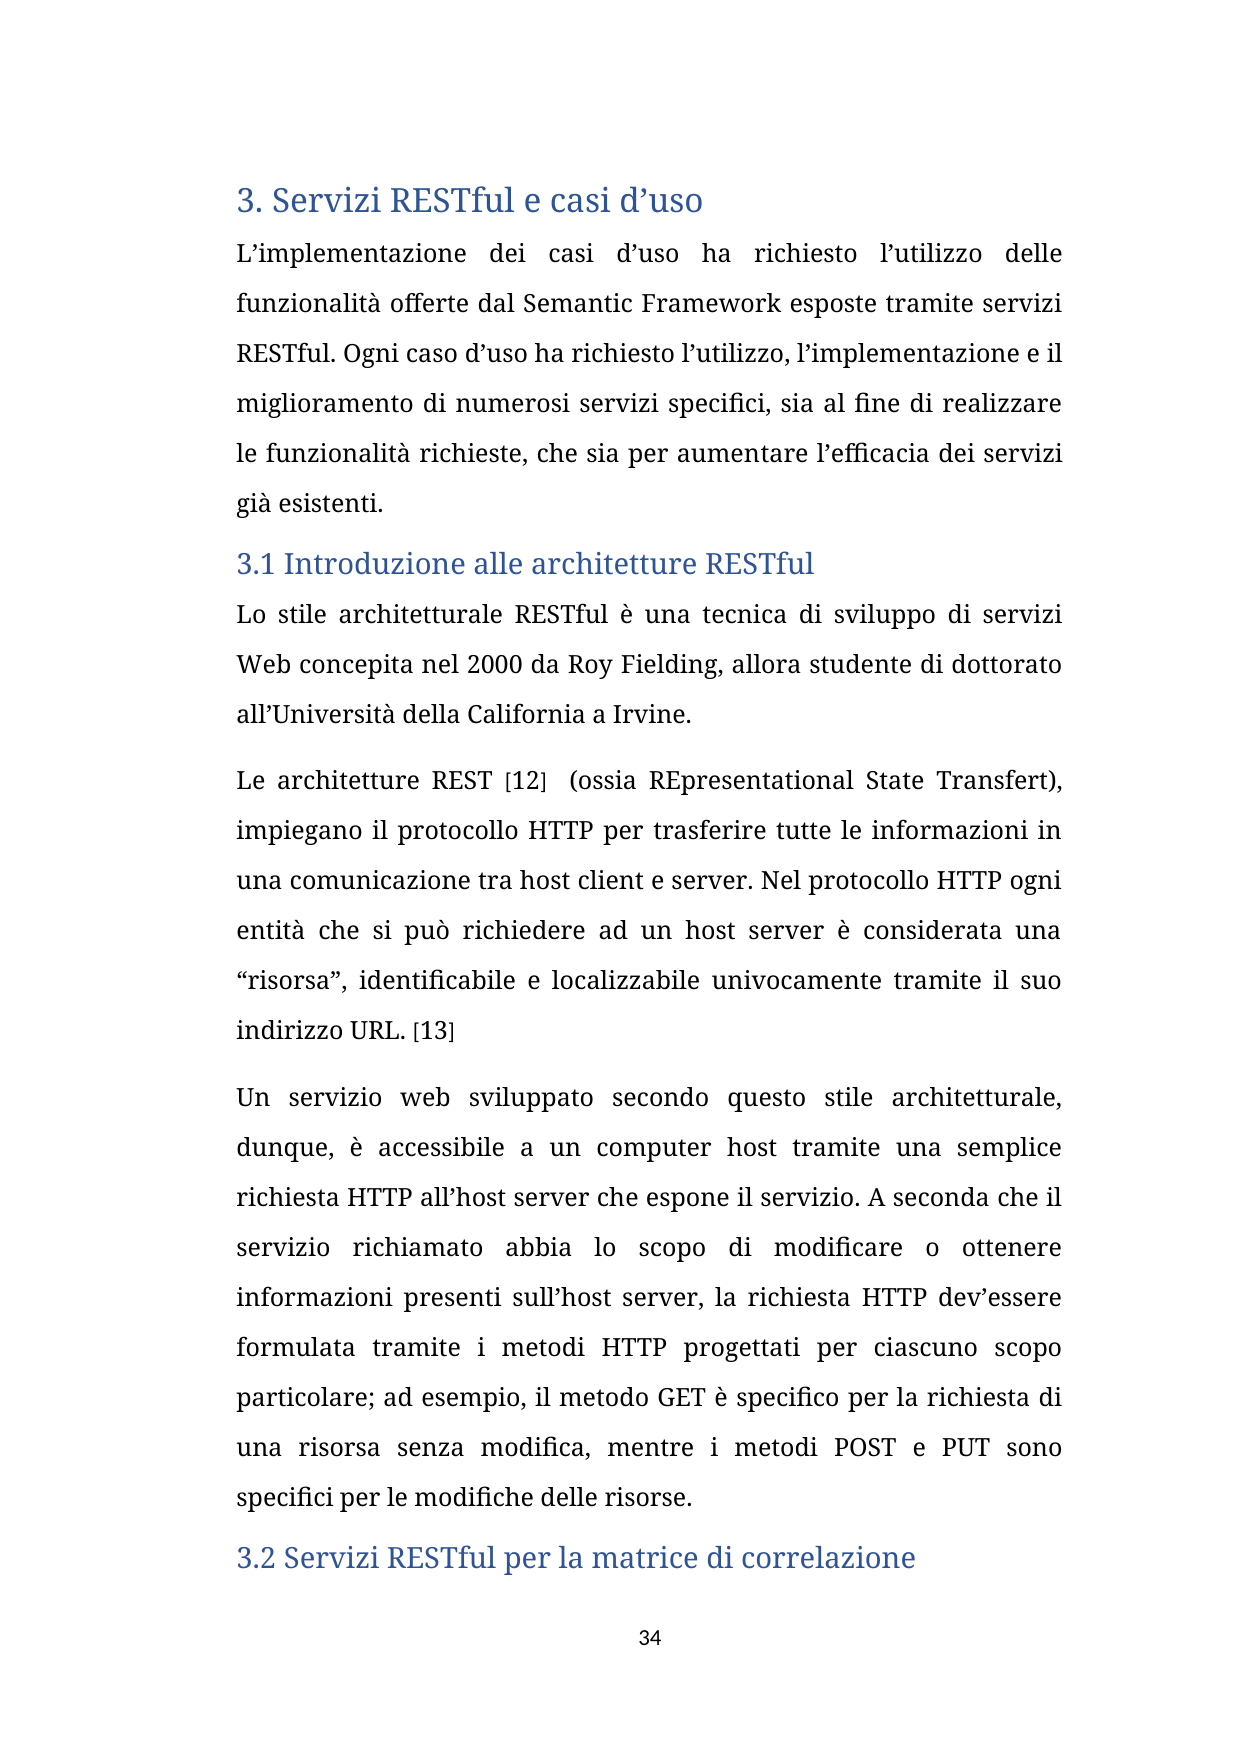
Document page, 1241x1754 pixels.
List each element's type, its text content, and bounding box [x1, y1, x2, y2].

subtitle 3. Servizi RESTful e casi d’uso [236, 173, 1063, 223]
text Lo stile architetturale RESTful è una tecnica di sviluppo di servizi Web concepita nel 2000 da Roy Fielding, allora studente di dottorato all’Università della California a Irvine. [236, 583, 1063, 733]
text L’implementazione dei casi d’uso ha richiesto l’utilizzo delle funzionalità offerte dal Semantic Framework esposte tramite servizi RESTful. Ogni caso d’uso ha richiesto l’utilizzo, l’implementazione e il miglioramento di numerosi servizi specifici, sia al fine di realizzare le funzionalità richieste, che sia per aumentare l’efficacia dei servizi già esistenti. [236, 223, 1063, 523]
subtitle 3.1 Introduzione alle architetture RESTful [236, 543, 1063, 583]
text Un servizio web sviluppato secondo questo stile architetturale, dunque, è accessibile a un computer host tramite una semplice richiesta HTTP all’host server che espone il servizio. A seconda che il servizio richiamato abbia lo scopo di modificare o ottenere informazioni presenti sull’host server, la richiesta HTTP dev’essere formulata tramite i metodi HTTP progettati per ciascuno scopo particolare; ad esempio, il metodo GET è specifico per la richiesta di una risorsa senza modifica, mentre i metodi POST e PUT sono specifici per le modifiche delle risorse. [236, 1066, 1063, 1516]
subtitle 3.2 Servizi RESTful per la matrice di correlazione [236, 1537, 1063, 1577]
text Le architetture REST [12] (ossia REpresentational State Transfert), impiegano il protocollo HTTP per trasferire tutte le informazioni in una comunicazione tra host client e server. Nel protocollo HTTP ogni entità che si può richiedere ad un host server è considerata una “risorsa”, identificabile e localizzabile univocamente tramite il suo indirizzo URL. [13] [236, 750, 1063, 1050]
